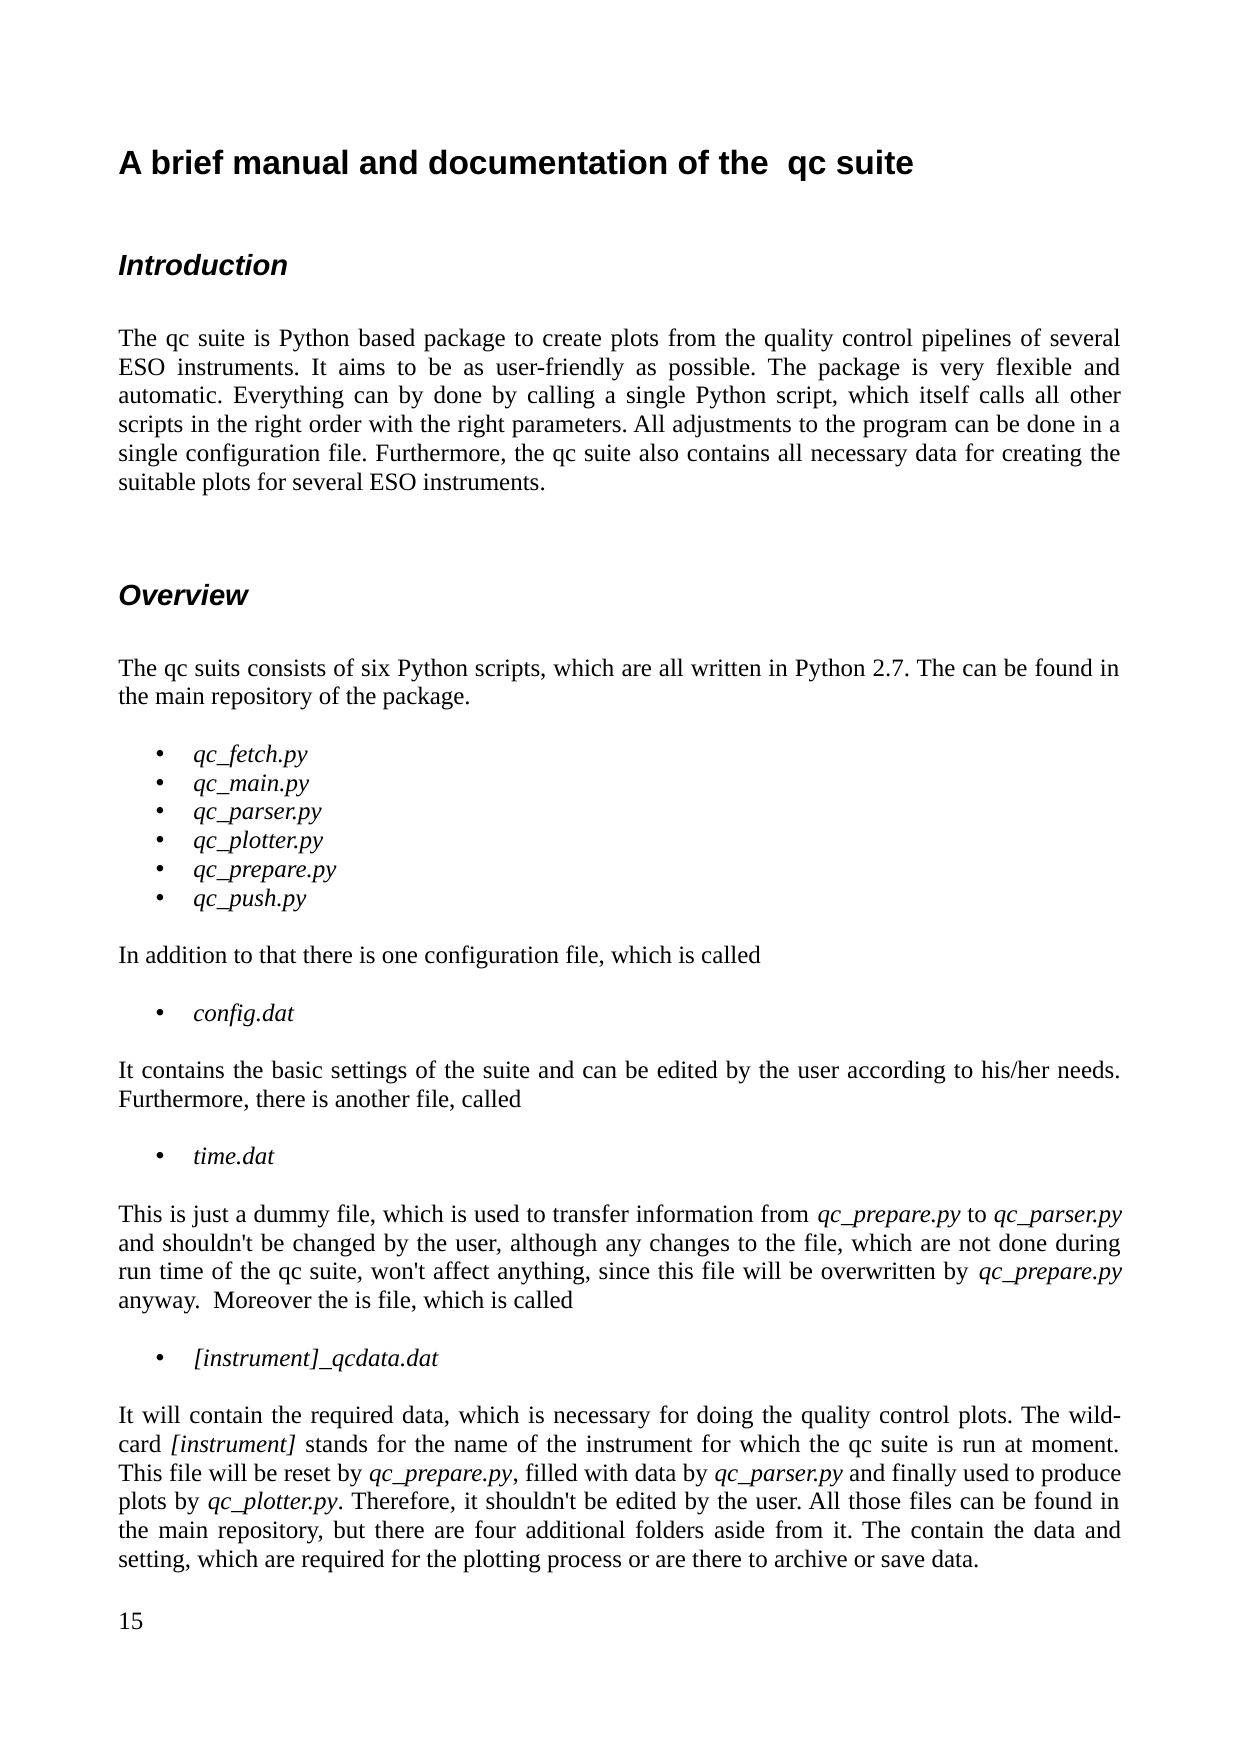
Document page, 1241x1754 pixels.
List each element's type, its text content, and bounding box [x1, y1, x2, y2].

subtitle A brief manual and documentation of the qc suite [118, 143, 1122, 182]
list qc_parser.py [156, 796, 1122, 825]
text It will contain the required data, which is necessary for doing the quality control plots. The wild-card [instrument] stands for the name of the instrument for which the qc suite is run at moment. This file will be reset by qc_prepare.py, filled with data by qc_parser.py and finally used to produce plots by qc_plotter.py. Therefore, it shouldn't be edited by the user. All those files can be found in the main repository, but there are four additional folders aside from it. The contain the data and setting, which are required for the plotting process or are there to archive or save data. [118, 1400, 1122, 1573]
list time.dat [156, 1141, 1122, 1170]
subtitle Overview [118, 578, 1122, 611]
text It contains the basic settings of the suite and can be edited by the user according to his/her needs. Furthermore, there is another file, called [118, 1055, 1122, 1113]
text In addition to that there is one configuration file, which is called [118, 940, 1122, 969]
list qc_fetch.py [156, 739, 1122, 768]
subtitle Introduction [118, 248, 1122, 282]
list qc_main.py [156, 768, 1122, 796]
list qc_prepare.py [156, 854, 1122, 883]
list qc_push.py [156, 883, 1122, 911]
list [instrument]_qcdata.dat [156, 1343, 1122, 1371]
list config.dat [156, 998, 1122, 1026]
text This is just a dummy file, which is used to transfer information from qc_prepare.py to qc_parser.py and shouldn't be changed by the user, although any changes to the file, which are not done during run time of the qc suite, won't affect anything, since this file will be overwritten by qc_prepare.py anyway. Moreover the is file, which is called [118, 1199, 1122, 1314]
text The qc suite is Python based package to create plots from the quality control pipelines of several ESO instruments. It aims to be as user-friendly as possible. The package is very flexible and automatic. Everything can by done by calling a single Python script, which itself calls all other scripts in the right order with the right parameters. All adjustments to the program can be done in a single configuration file. Furthermore, the qc suite also contains all necessary data for creating the suitable plots for several ESO instruments. [118, 323, 1122, 495]
list qc_plotter.py [156, 825, 1122, 854]
text The qc suits consists of six Python scripts, which are all written in Python 2.7. The can be found in the main repository of the package. [118, 653, 1122, 710]
